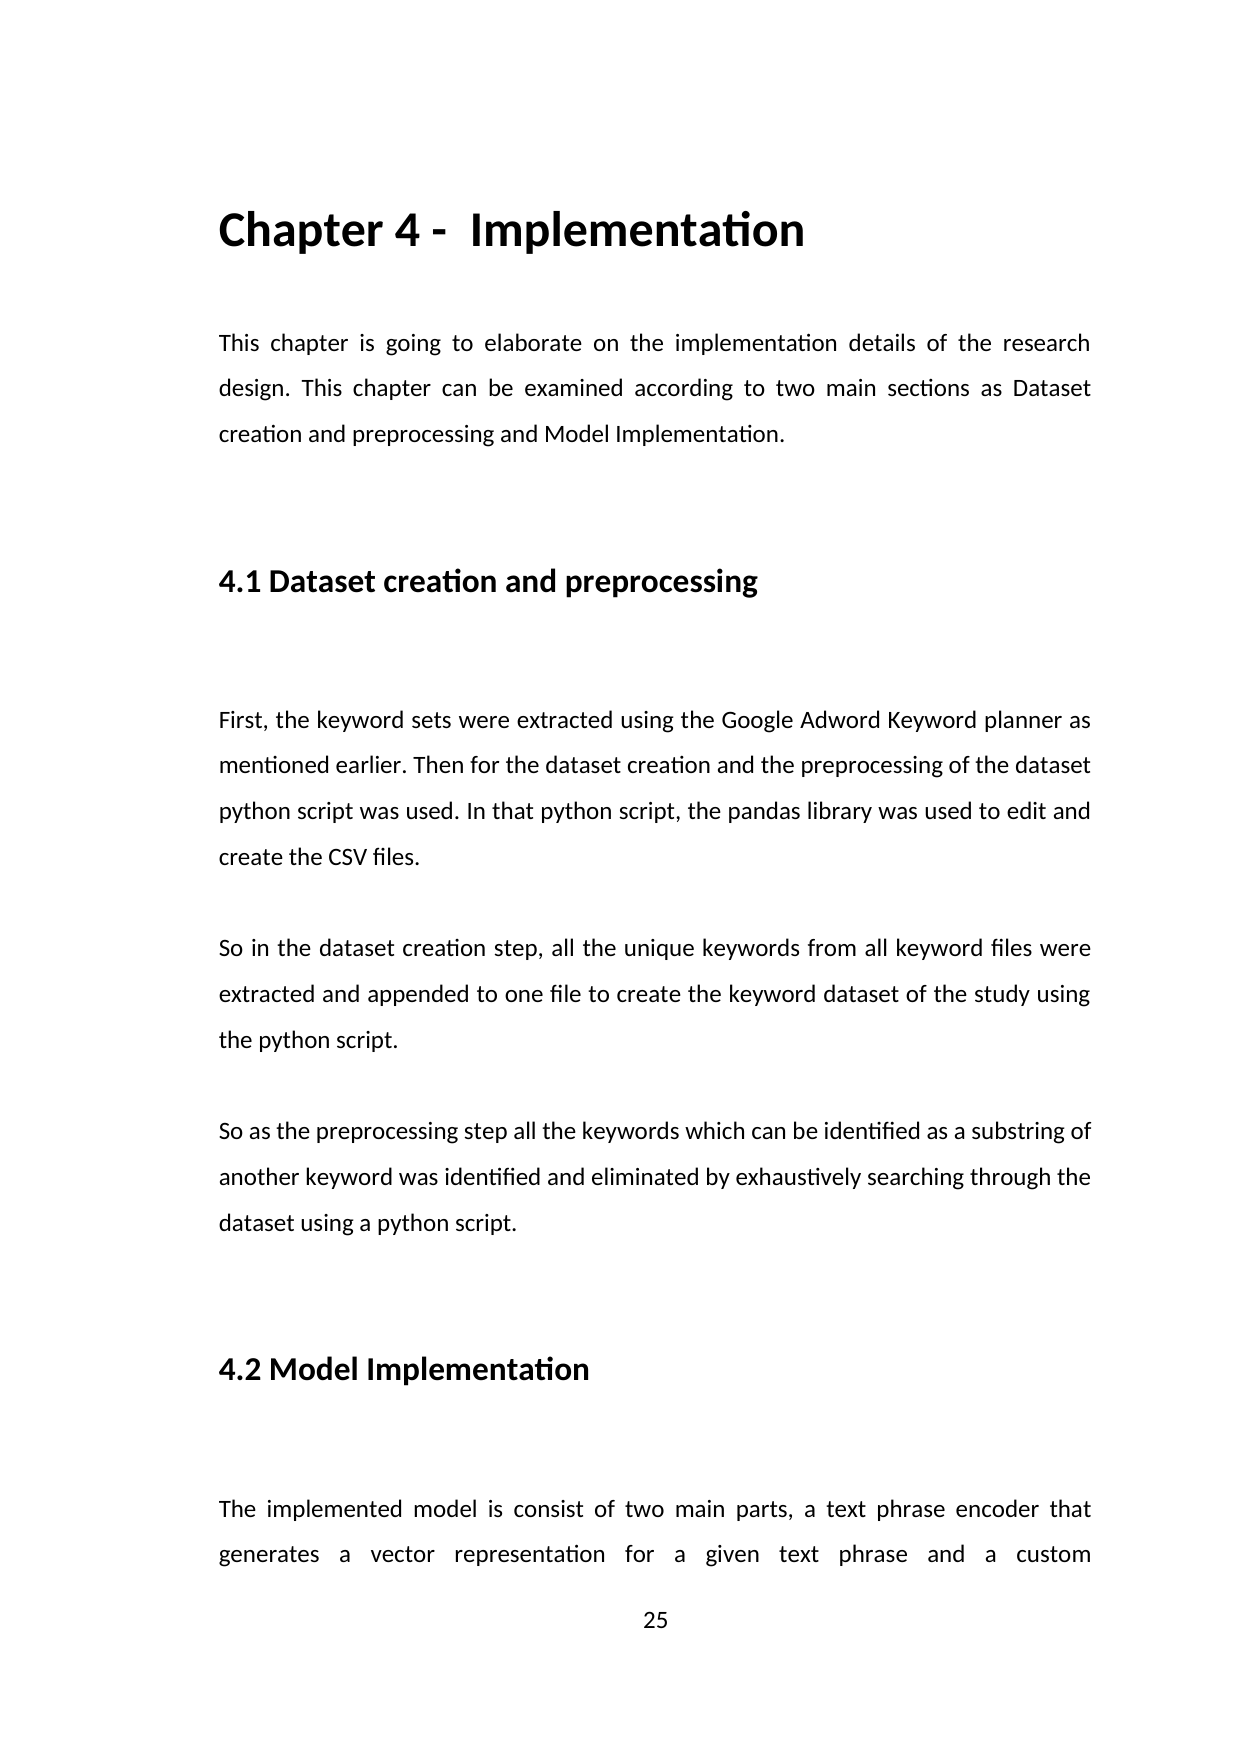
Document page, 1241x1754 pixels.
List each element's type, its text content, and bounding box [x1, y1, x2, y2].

subtitle Implementation [218, 198, 1092, 259]
text The implemented model is consist of two main parts, a text phrase encoder that generates a vector representation for a given text phrase and a custom [218, 1493, 1092, 1569]
text This chapter is going to elaborate on the implementation details of the research design. This chapter can be examined according to two main sections as Dataset creation and preprocessing and Model Implementation. [218, 327, 1092, 449]
subtitle 4.1 Dataset creation and preprocessing [218, 560, 1092, 600]
subtitle 4.2 Model Implementation [218, 1348, 1092, 1389]
text First, the keyword sets were extracted using the Google Adword Keyword planner as mentioned earlier. Then for the dataset creation and the preprocessing of the dataset python script was used. In that python script, the pandas library was used to edit and create the CSV files. [218, 704, 1092, 872]
text So in the dataset creation step, all the unique keywords from all keyword files were extracted and appended to one file to create the keyword dataset of the study using the python script. [218, 933, 1092, 1054]
text So as the preprocessing step all the keywords which can be identified as a substring of another keyword was identified and eliminated by exhaustively searching through the dataset using a python script. [218, 1116, 1092, 1237]
